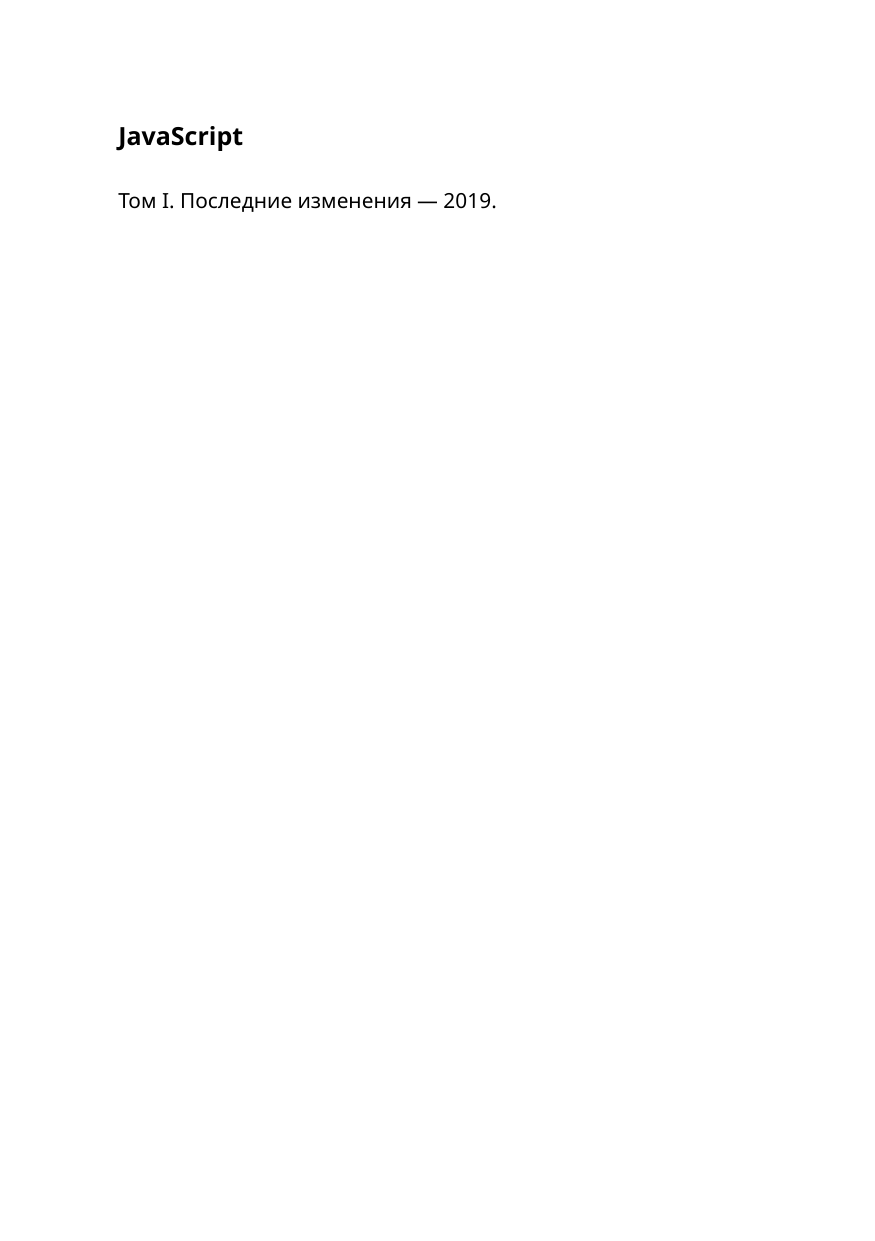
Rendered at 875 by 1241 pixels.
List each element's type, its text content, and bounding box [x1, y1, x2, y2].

text JavaScript [118, 118, 756, 152]
text Том I. Последние изменения — 2019. [118, 186, 756, 215]
